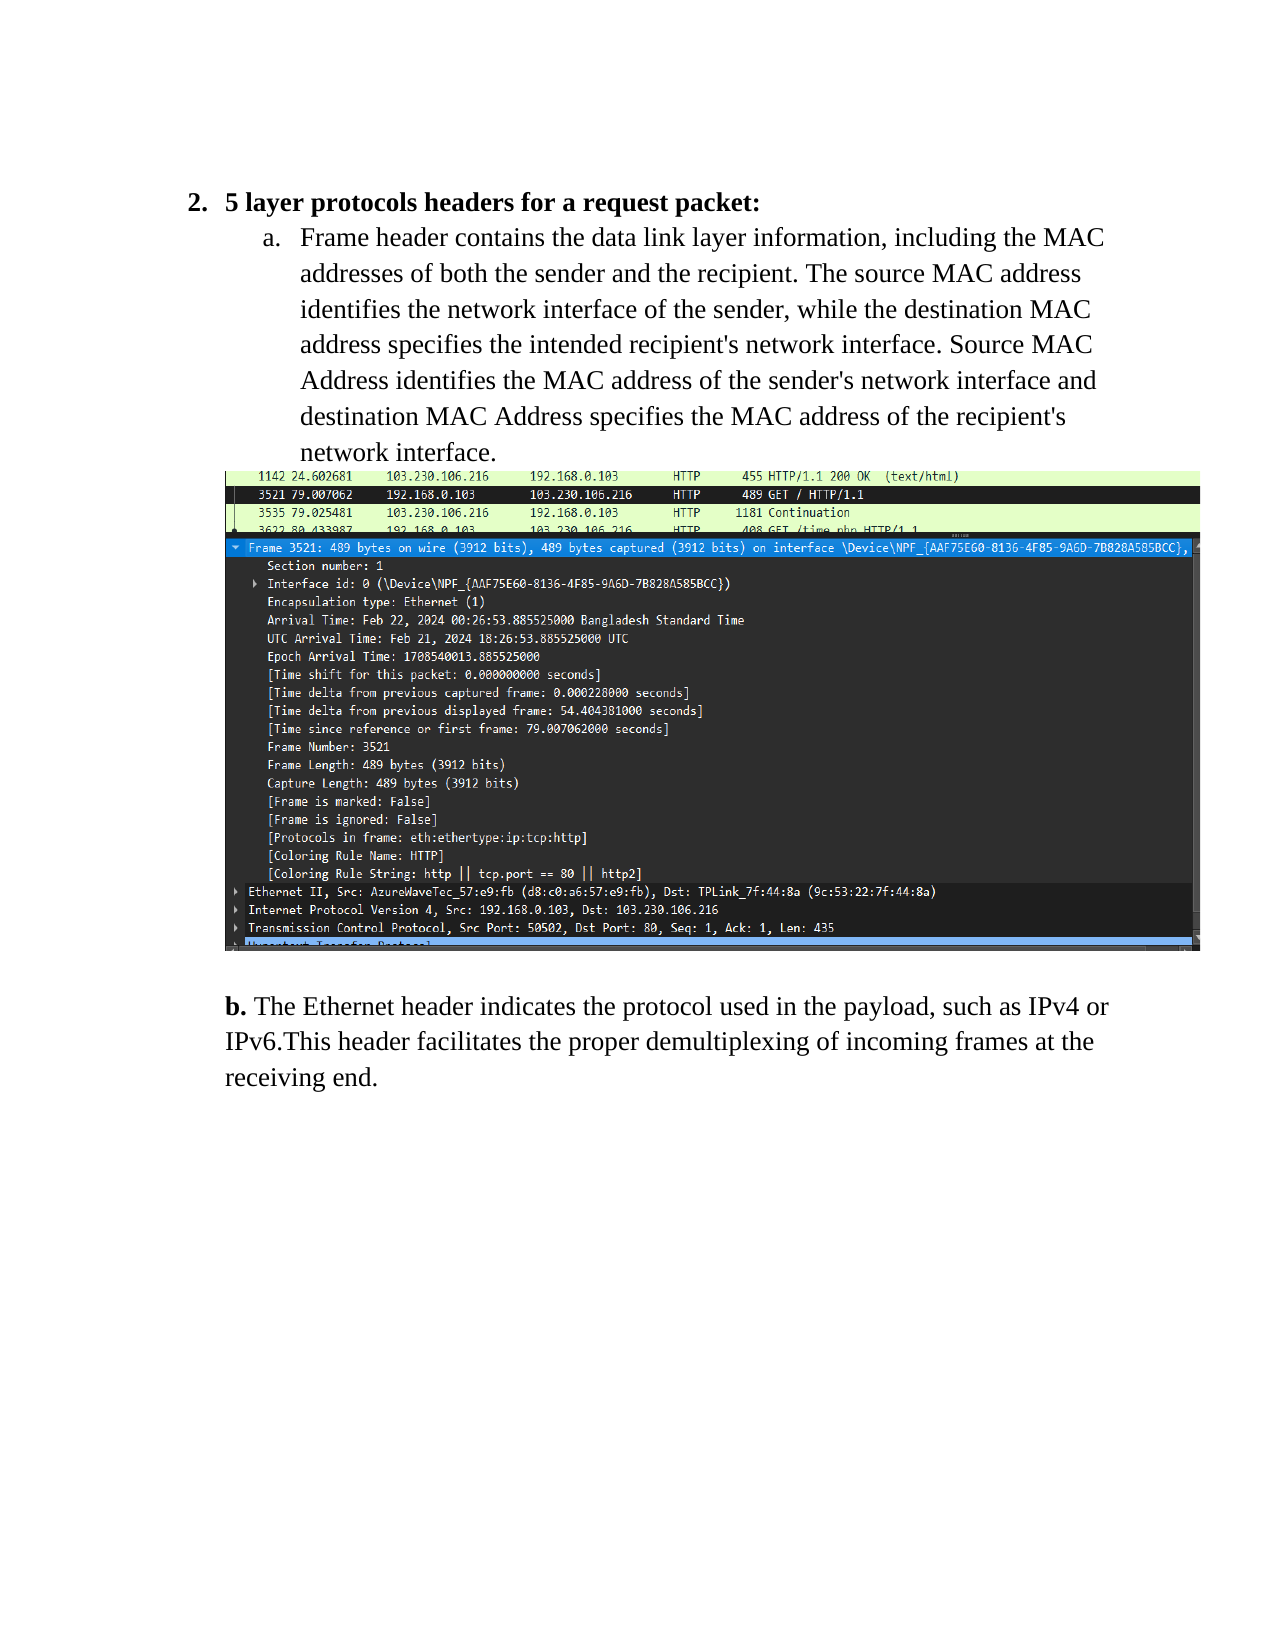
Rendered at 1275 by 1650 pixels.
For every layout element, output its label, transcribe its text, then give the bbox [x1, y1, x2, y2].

list 5 layer protocols headers for a request packet: [187, 186, 1125, 217]
text b. The Ethernet header indicates the protocol used in the payload, such as IPv4 or IPv6.This header facilitates the proper demultiplexing of incoming frames at the receiving end. [225, 990, 1125, 1092]
picture [225, 471, 1200, 951]
list Frame header contains the data link layer information, including the MAC addresses of both the sender and the recipient. The source MAC address identifies the network interface of the sender, while the destination MAC address specifies the intended recipient's network interface. Source MAC Address identifies the MAC address of the sender's network interface and destination MAC Address specifies the MAC address of the recipient's network interface. [262, 221, 1125, 467]
